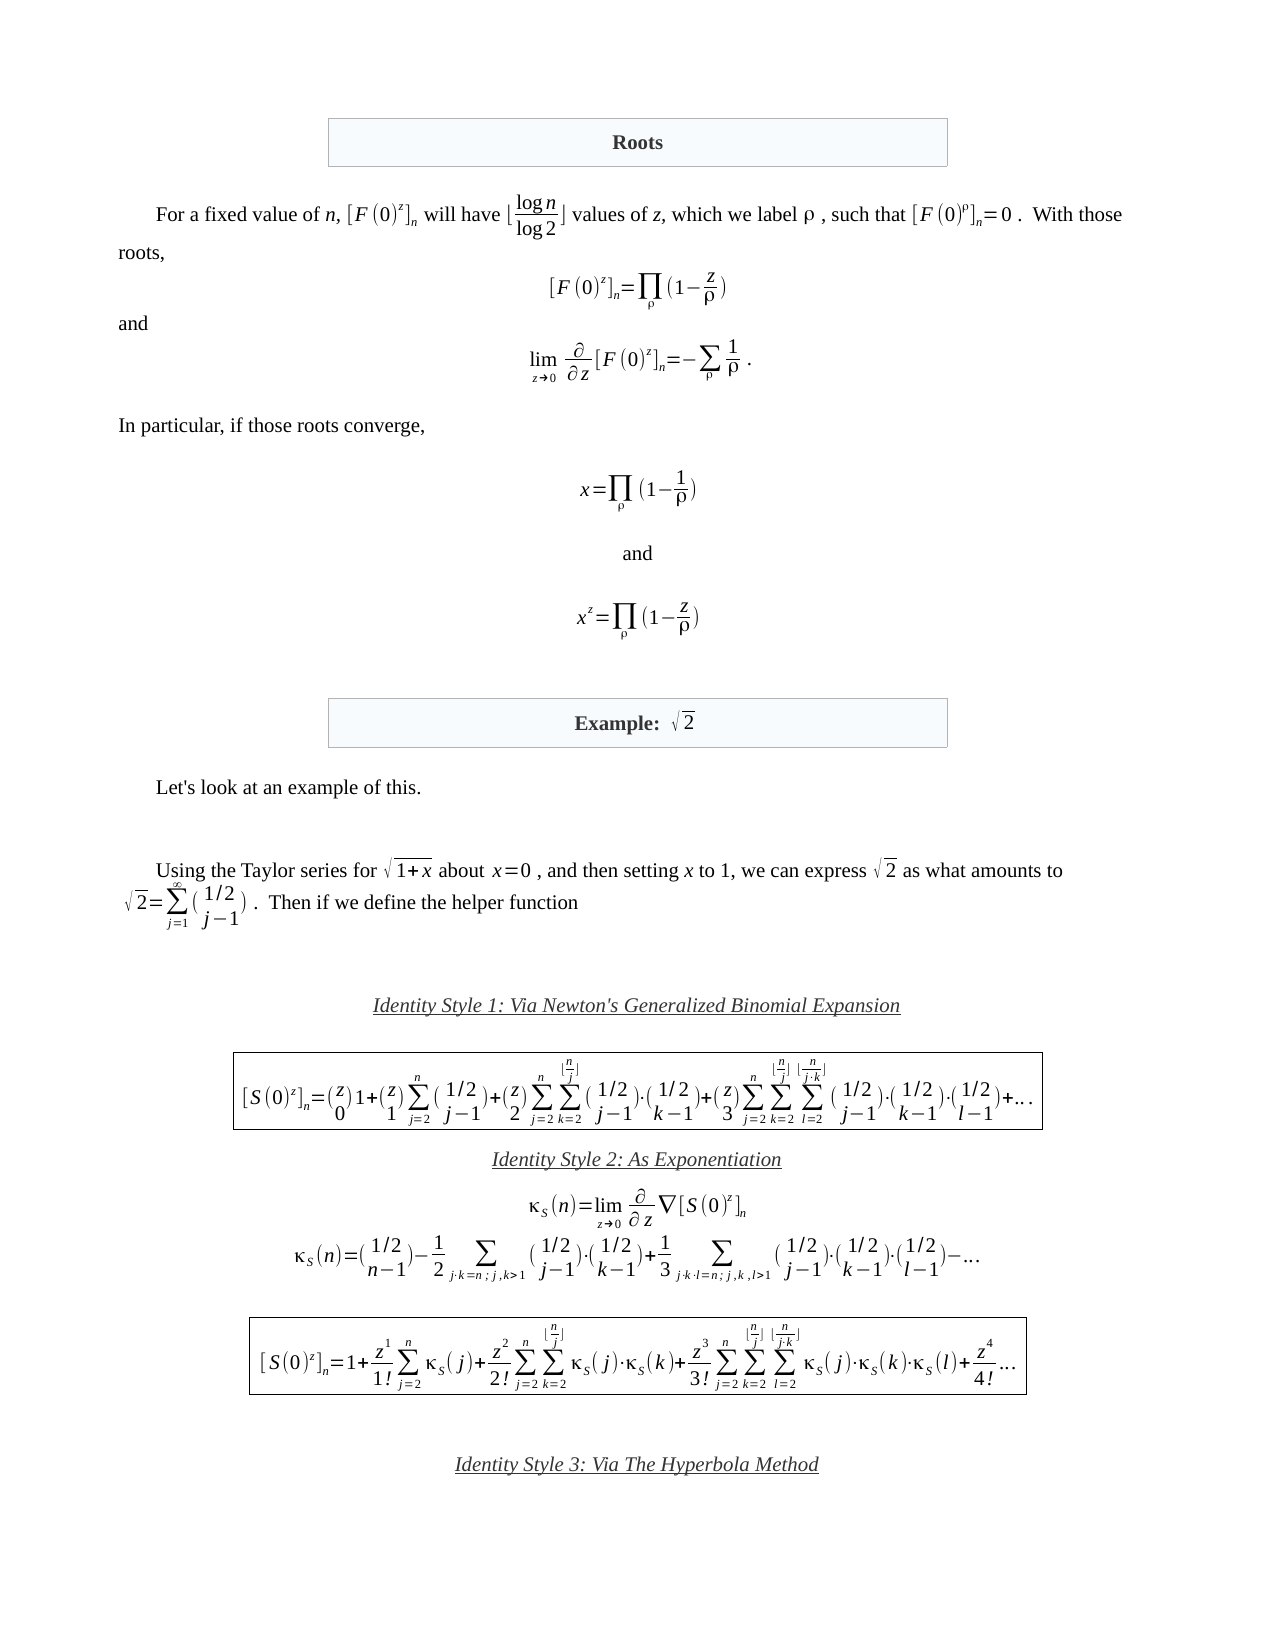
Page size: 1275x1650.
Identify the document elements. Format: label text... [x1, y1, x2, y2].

text Identity Style 3: Via The Hyperbola Method [118, 1452, 1157, 1476]
text Example: [329, 699, 947, 747]
text . [118, 335, 1157, 384]
text In particular, if those roots converge, [118, 413, 1157, 437]
text For a fixed value of n,will havevalues of z, which we label, such that. With those roots, [118, 190, 1157, 264]
text Identity Style 1: Via Newton's Generalized Binomial Expansion [118, 993, 1157, 1017]
text Roots [329, 119, 947, 166]
text Identity Style 2: As Exponentiation [118, 1147, 1157, 1171]
text and [118, 541, 1157, 565]
text and [118, 311, 1157, 335]
text Using the Taylor series forabout, and then setting x to 1, we can expressas what amounts to . Then if we define the helper function [118, 857, 1157, 931]
text Let's look at an example of this. [118, 775, 1157, 799]
